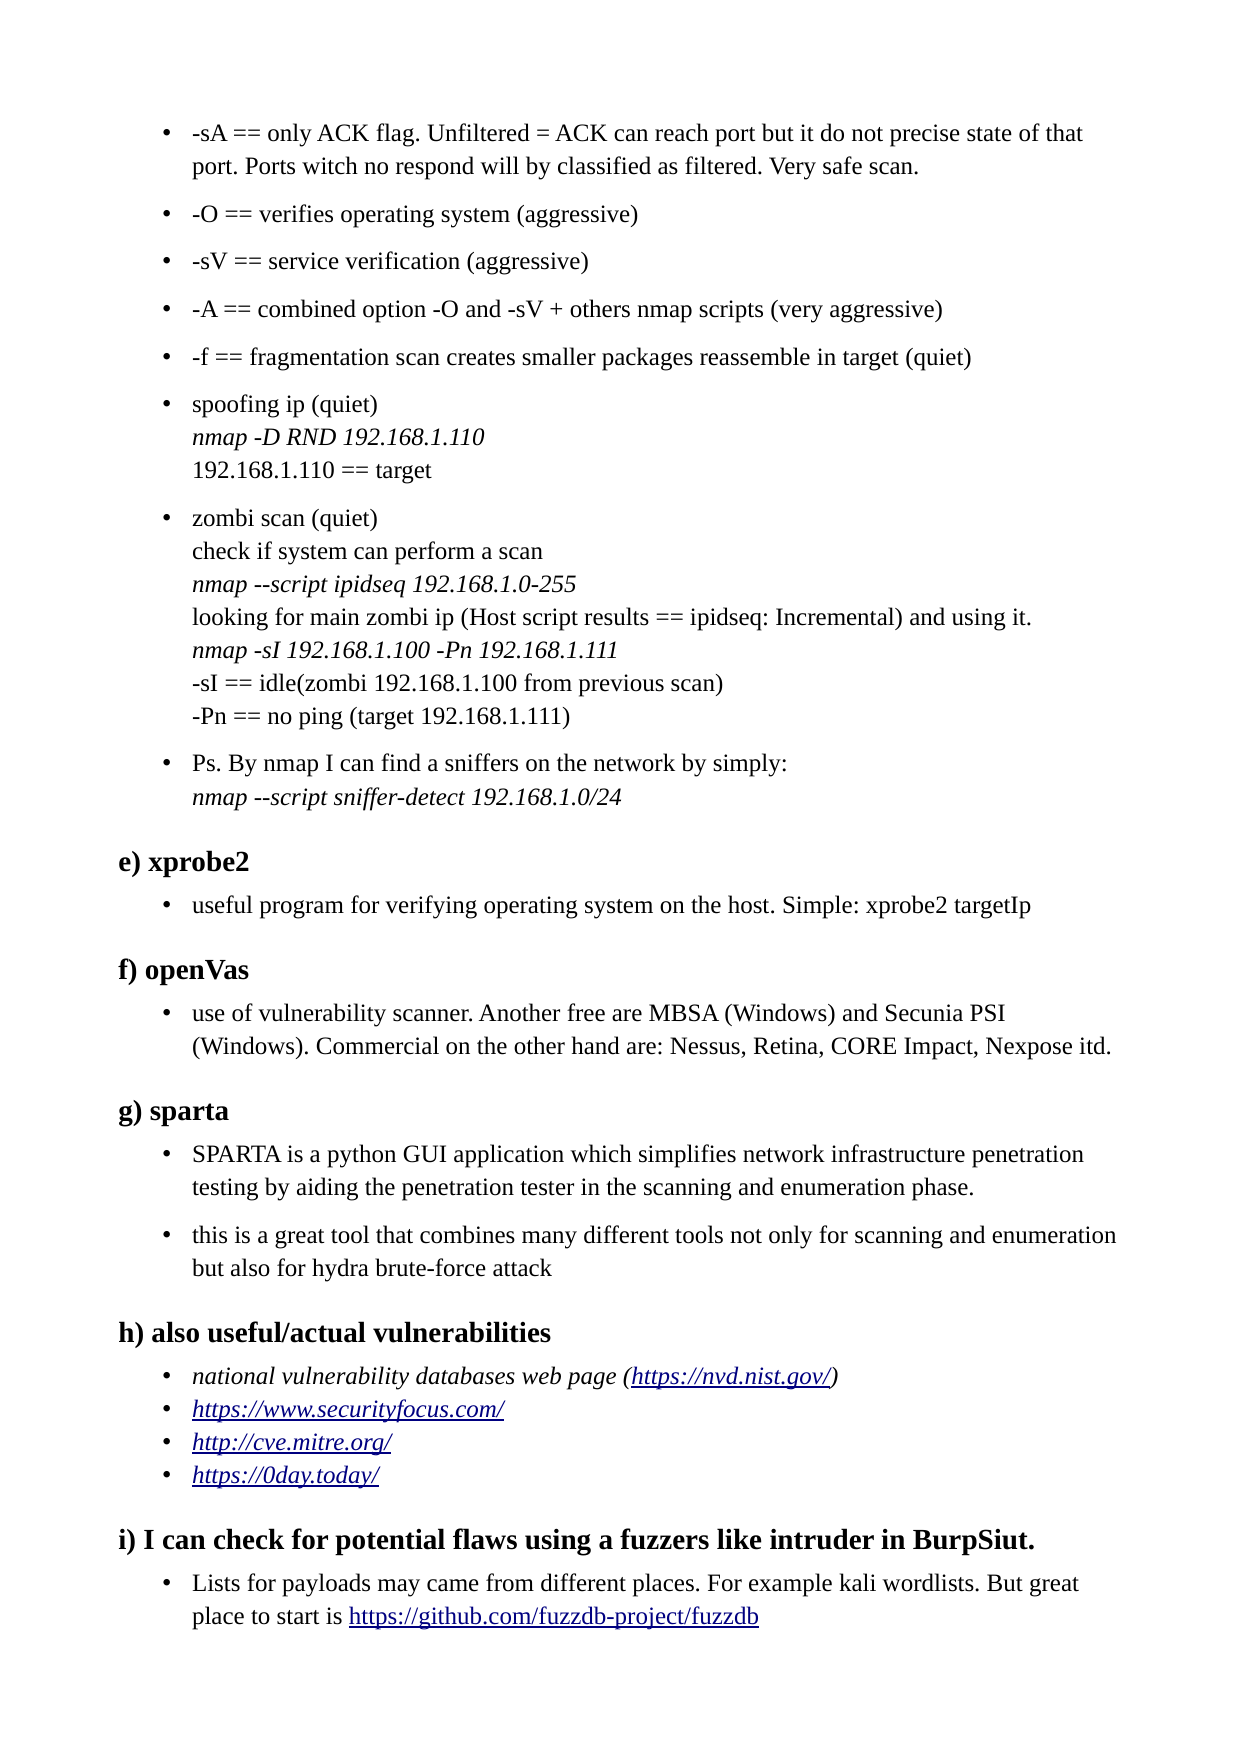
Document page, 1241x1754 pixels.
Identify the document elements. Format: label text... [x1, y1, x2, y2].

list spoofing ip (quiet) nmap -D RND 192.168.1.110 192.168.1.110 == target [162, 389, 1122, 484]
subtitle h) also useful/actual vulnerabilities [118, 1315, 1122, 1349]
list Ps. By nmap I can find a sniffers on the network by simply: nmap --script sniffer-detect 192.168.1.0/24 [162, 748, 1122, 810]
subtitle g) sparta [118, 1093, 1122, 1127]
list Lists for payloads may came from different places. For example kali wordlists. But great place to start is https://github.com/fuzzdb-project/fuzzdb [162, 1568, 1122, 1630]
subtitle f) openVas [118, 952, 1122, 986]
list national vulnerability databases web page (https://nvd.nist.gov/) [162, 1361, 1122, 1390]
list use of vulnerability scanner. Another free are MBSA (Windows) and Secunia PSI (Windows). Commercial on the other hand are: Nessus, Retina, CORE Impact, Nexpose itd. [162, 998, 1122, 1060]
list http://cve.mitre.org/ [162, 1427, 1122, 1456]
list -O == verifies operating system (aggressive) [162, 199, 1122, 227]
subtitle e) xprobe2 [118, 844, 1122, 877]
list https://0day.today/ [162, 1460, 1122, 1489]
list https://www.securityfocus.com/ [162, 1394, 1122, 1423]
subtitle i) I can check for potential flaws using a fuzzers like intruder in BurpSiut. [118, 1522, 1122, 1556]
list -A == combined option -O and -sV + others nmap scripts (very aggressive) [162, 294, 1122, 323]
list zombi scan (quiet) check if system can perform a scan nmap --script ipidseq 192.168.1.0-255 looking for main zombi ip (Host script results == ipidseq: Incremental) and using it. nmap -sI 192.168.1.100 -Pn 192.168.1.111 -sI == idle(zombi 192.168.1.100 from previous scan) -Pn == no ping (target 192.168.1.111) [162, 503, 1122, 730]
list -sA == only ACK flag. Unfiltered = ACK can reach port but it do not precise state of that port. Ports witch no respond will by classified as filtered. Very safe scan. [162, 118, 1122, 180]
list SPARTA is a python GUI application which simplifies network infrastructure penetration testing by aiding the penetration tester in the scanning and enumeration phase. [162, 1139, 1122, 1201]
list useful program for verifying operating system on the host. Simple: xprobe2 targetIp [162, 890, 1122, 918]
list -f == fragmentation scan creates smaller packages reassemble in target (quiet) [162, 342, 1122, 370]
list -sV == service verification (aggressive) [162, 246, 1122, 275]
list this is a great tool that combines many different tools not only for scanning and enumeration but also for hydra brute-force attack [162, 1220, 1122, 1282]
